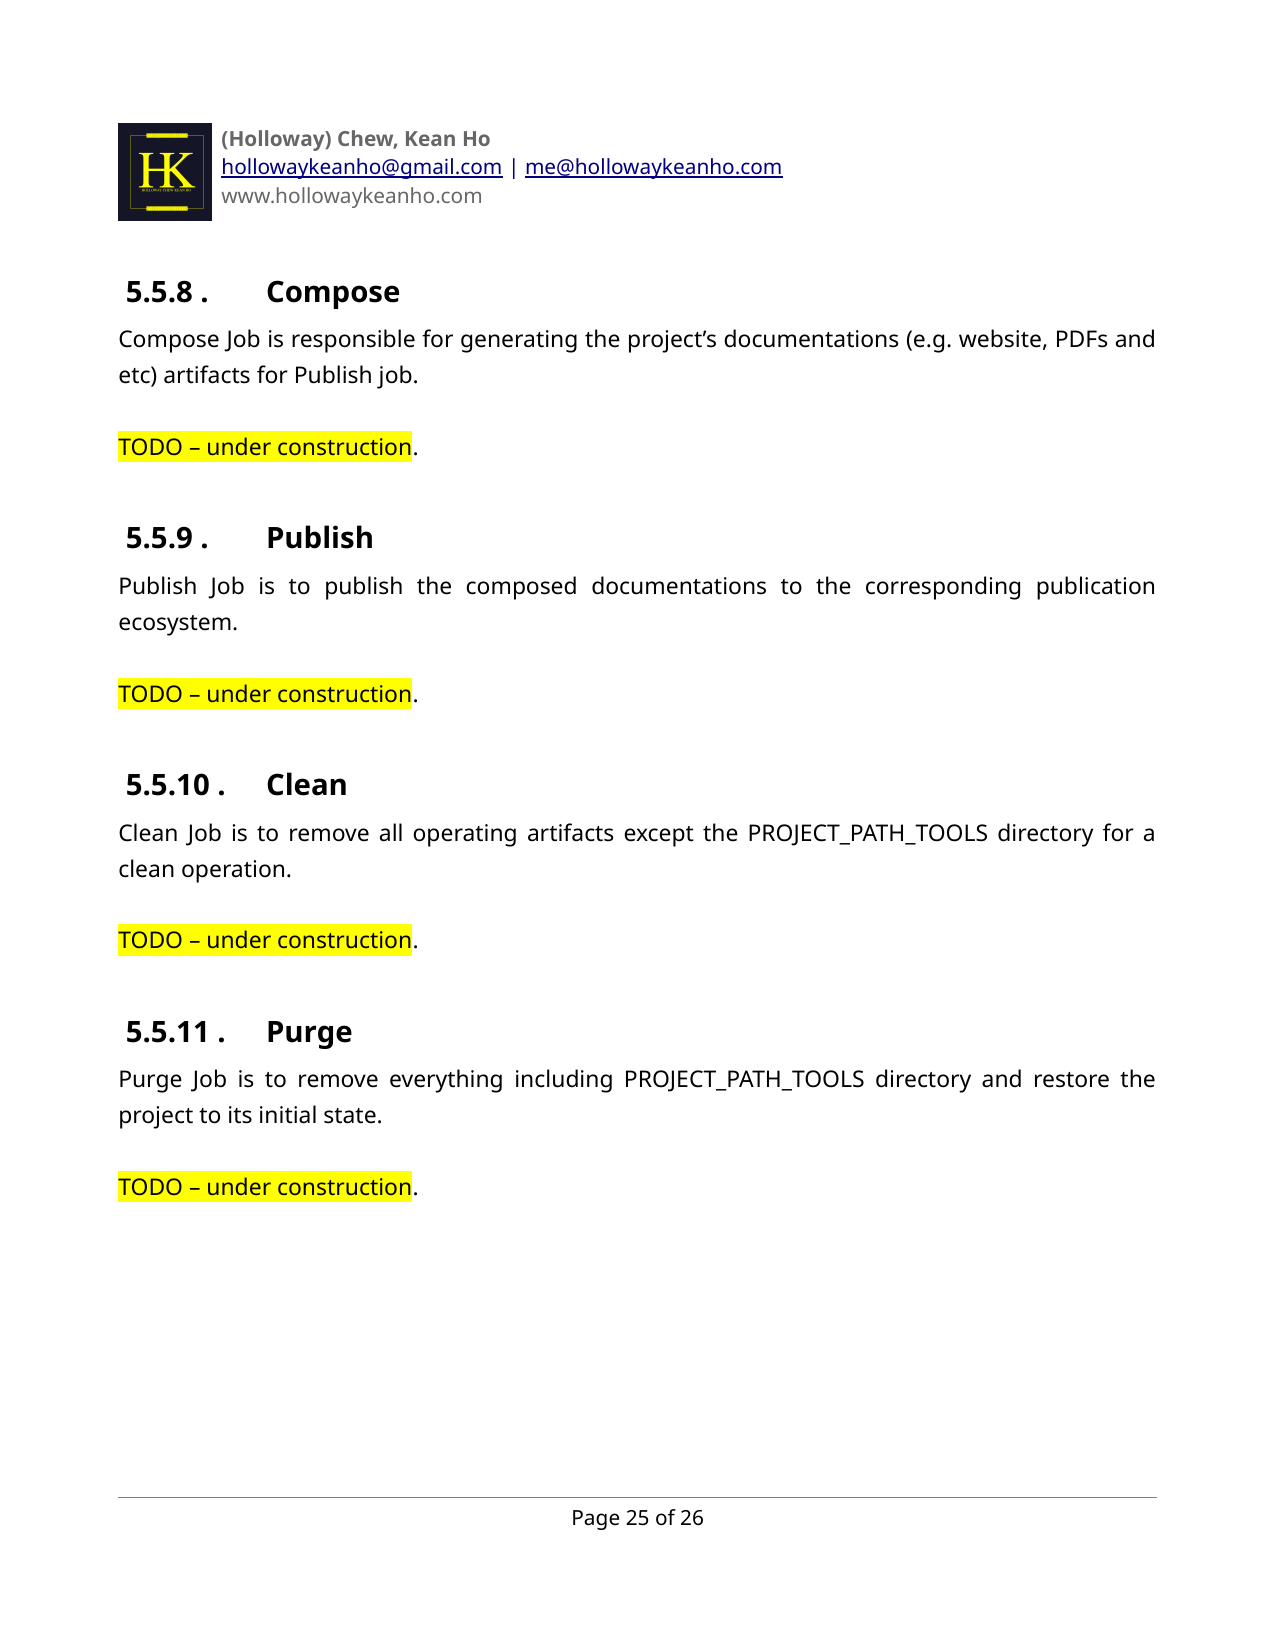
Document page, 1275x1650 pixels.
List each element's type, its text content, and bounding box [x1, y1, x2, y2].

text Compose Job is responsible for generating the project’s documentations (e.g. website, PDFs and etc) artifacts for Publish job. [118, 323, 1157, 390]
text TODO – under construction. [118, 678, 1157, 709]
text Publish Job is to publish the composed documentations to the corresponding publication ecosystem. [118, 570, 1157, 637]
subtitle Compose [118, 271, 1157, 311]
text TODO – under construction. [118, 1171, 1157, 1202]
text TODO – under construction. [118, 431, 1157, 462]
subtitle Purge [118, 1011, 1157, 1051]
subtitle Publish [118, 517, 1157, 557]
subtitle Clean [118, 764, 1157, 804]
picture [118, 123, 212, 221]
text TODO – under construction. [118, 924, 1157, 956]
text Clean Job is to remove all operating artifacts except the PROJECT_PATH_TOOLS directory for a clean operation. [118, 817, 1157, 884]
text Purge Job is to remove everything including PROJECT_PATH_TOOLS directory and restore the project to its initial state. [118, 1063, 1157, 1131]
